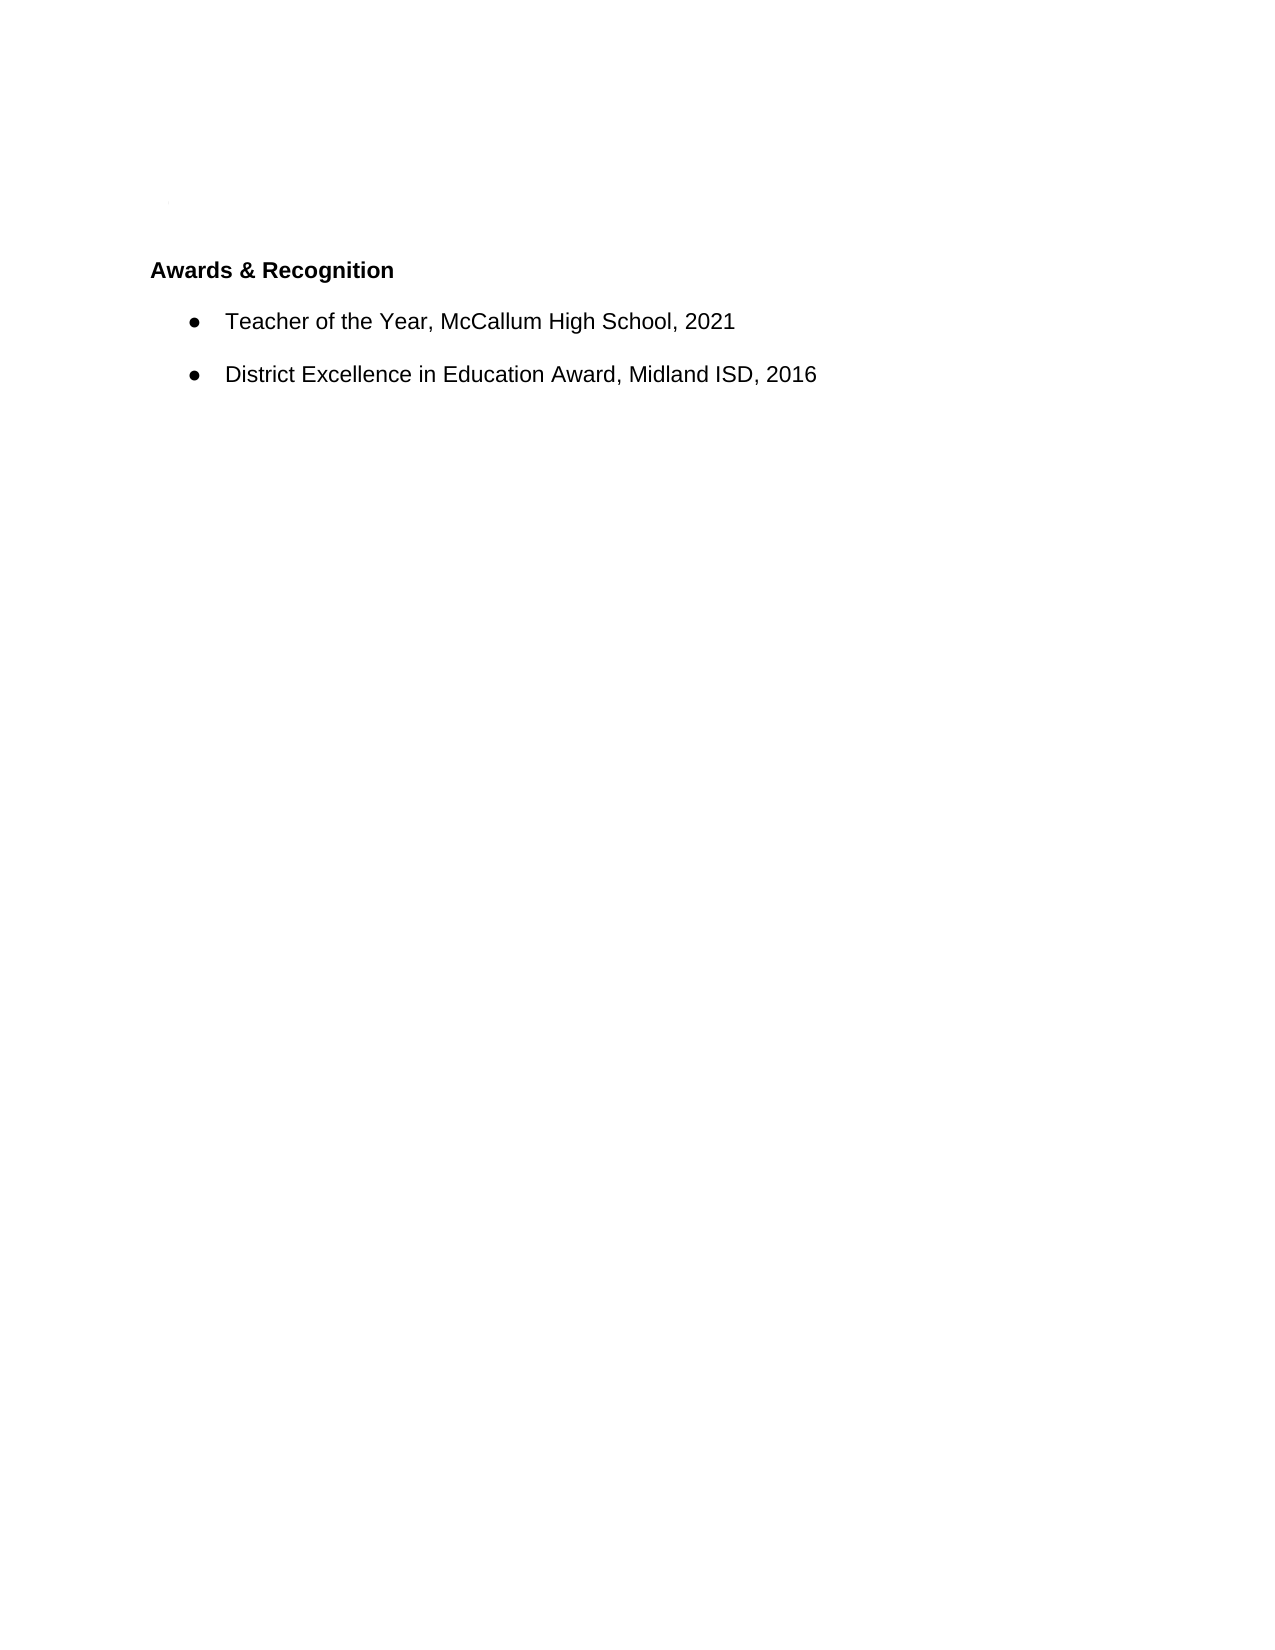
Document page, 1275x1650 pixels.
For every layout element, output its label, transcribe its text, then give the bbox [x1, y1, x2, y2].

list Teacher of the Year, McCallum High School, 2021 [187, 308, 1125, 361]
list District Excellence in Education Award, Midland ISD, 2016 [187, 361, 1125, 387]
text Awards & Recognition [150, 257, 1125, 283]
list [187, 150, 1125, 176]
